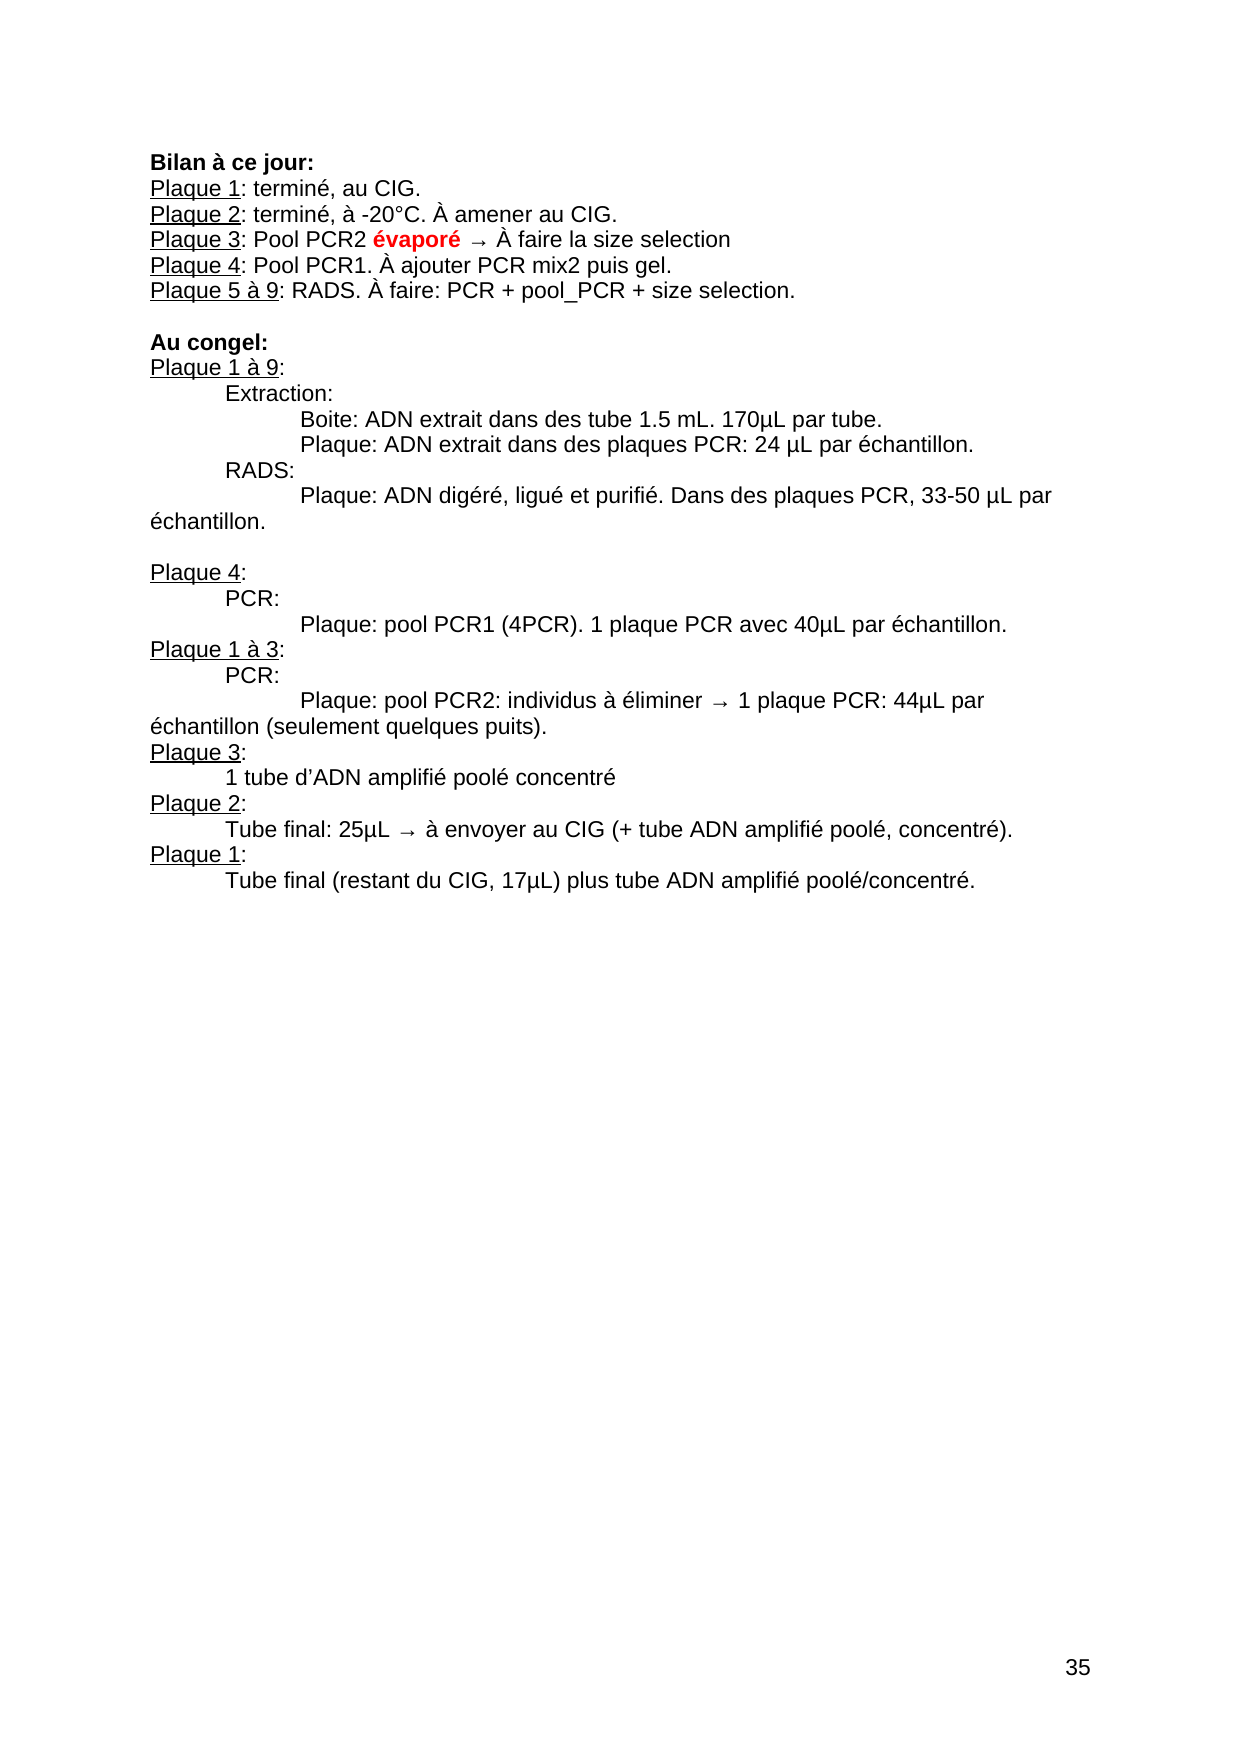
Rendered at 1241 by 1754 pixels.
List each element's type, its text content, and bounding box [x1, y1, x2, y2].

text Tube final (restant du CIG, 17µL) plus tube ADN amplifié poolé/concentré. [150, 867, 1091, 893]
text Tube final: 25µL → à envoyer au CIG (+ tube ADN amplifié poolé, concentré). [150, 816, 1091, 842]
text Plaque 4: Pool PCR1. À ajouter PCR mix2 puis gel. [150, 252, 1091, 278]
text Plaque 2: terminé, à -20°C. À amener au CIG. [150, 201, 1091, 227]
text Plaque: pool PCR1 (4PCR). 1 plaque PCR avec 40µL par échantillon. [150, 611, 1091, 637]
text RADS: [150, 457, 1091, 483]
text Bilan à ce jour: [150, 150, 1091, 176]
text 1 tube d’ADN amplifié poolé concentré [150, 765, 1091, 791]
text PCR: [150, 662, 1091, 688]
text Boite: ADN extrait dans des tube 1.5 mL. 170µL par tube. [150, 406, 1091, 432]
text Plaque 3: Pool PCR2 évaporé → À faire la size selection [150, 227, 1091, 252]
text Plaque: pool PCR2: individus à éliminer → 1 plaque PCR: 44µL par échantillon (seulement quelques puits). [150, 688, 1091, 739]
text Plaque 1 à 9: [150, 355, 1091, 381]
text Plaque 3: [150, 739, 1091, 765]
text Plaque 1: [150, 842, 1091, 867]
text Au congel: [150, 329, 1091, 355]
text Plaque 1: terminé, au CIG. [150, 176, 1091, 201]
text Extraction: [150, 381, 1091, 406]
text Plaque 2: [150, 791, 1091, 816]
text Plaque 5 à 9: RADS. À faire: PCR + pool_PCR + size selection. [150, 278, 1091, 304]
text Plaque: ADN extrait dans des plaques PCR: 24 µL par échantillon. [150, 432, 1091, 457]
text Plaque: ADN digéré, ligué et purifié. Dans des plaques PCR, 33-50 µL par échantillon. [150, 483, 1091, 534]
text Plaque 4: [150, 560, 1091, 586]
text PCR: [150, 586, 1091, 611]
text Plaque 1 à 3: [150, 637, 1091, 662]
